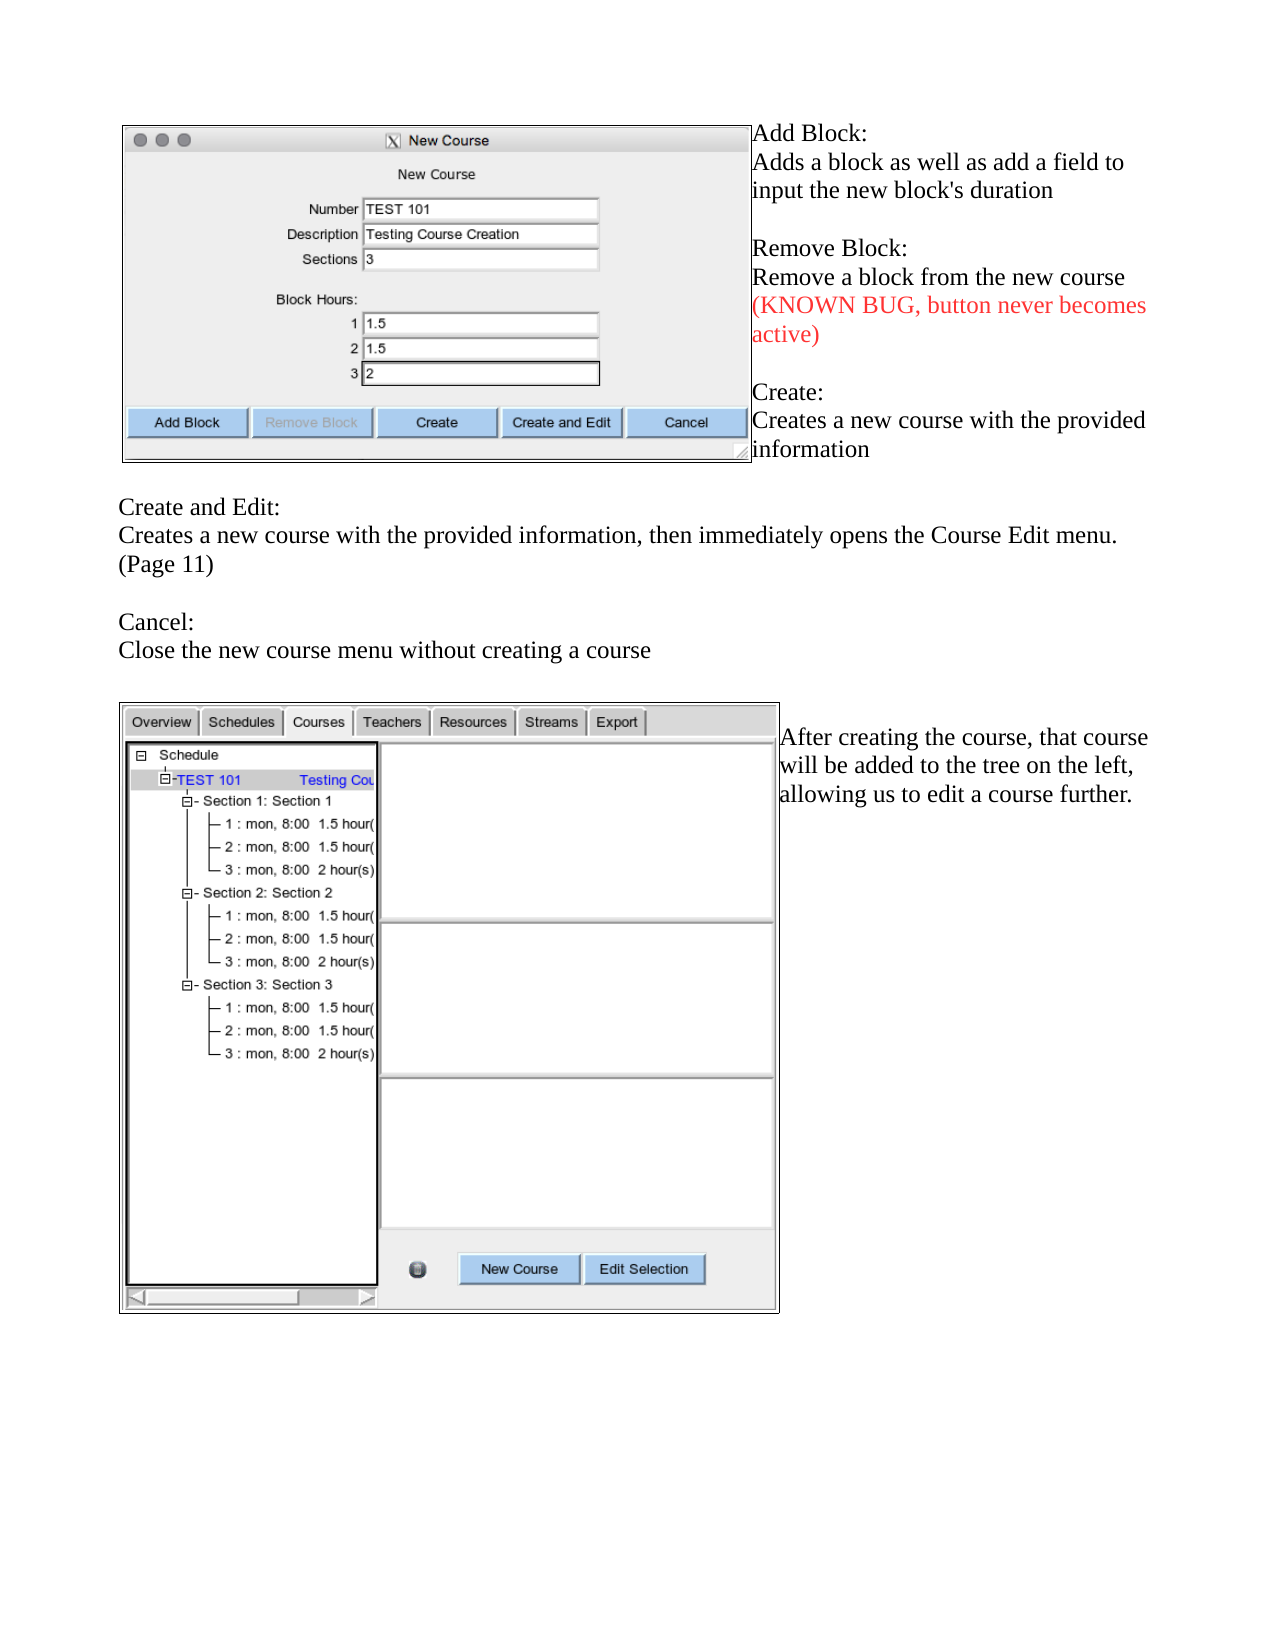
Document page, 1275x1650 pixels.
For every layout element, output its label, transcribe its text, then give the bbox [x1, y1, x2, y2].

picture [124, 127, 749, 460]
picture [121, 705, 777, 1310]
text Remove a block from the new course [752, 262, 1157, 291]
text Create: [752, 377, 1157, 406]
text Create and Edit: [118, 492, 1157, 521]
text Creates a new course with the provided information [752, 406, 1157, 463]
text (KNOWN BUG, button never becomes active) [752, 291, 1157, 348]
text Close the new course menu without creating a course [118, 636, 1157, 664]
text Cancel: [118, 607, 1157, 636]
text Add Block: [118, 118, 1157, 147]
text After creating the course, that course will be added to the tree on the left, allowing us to edit a course further. [780, 722, 1157, 808]
text Creates a new course with the provided information, then immediately opens the Course Edit menu. (Page 11) [118, 521, 1157, 578]
text Adds a block as well as add a field to input the new block's duration [752, 147, 1157, 204]
text Remove Block: [752, 233, 1157, 262]
